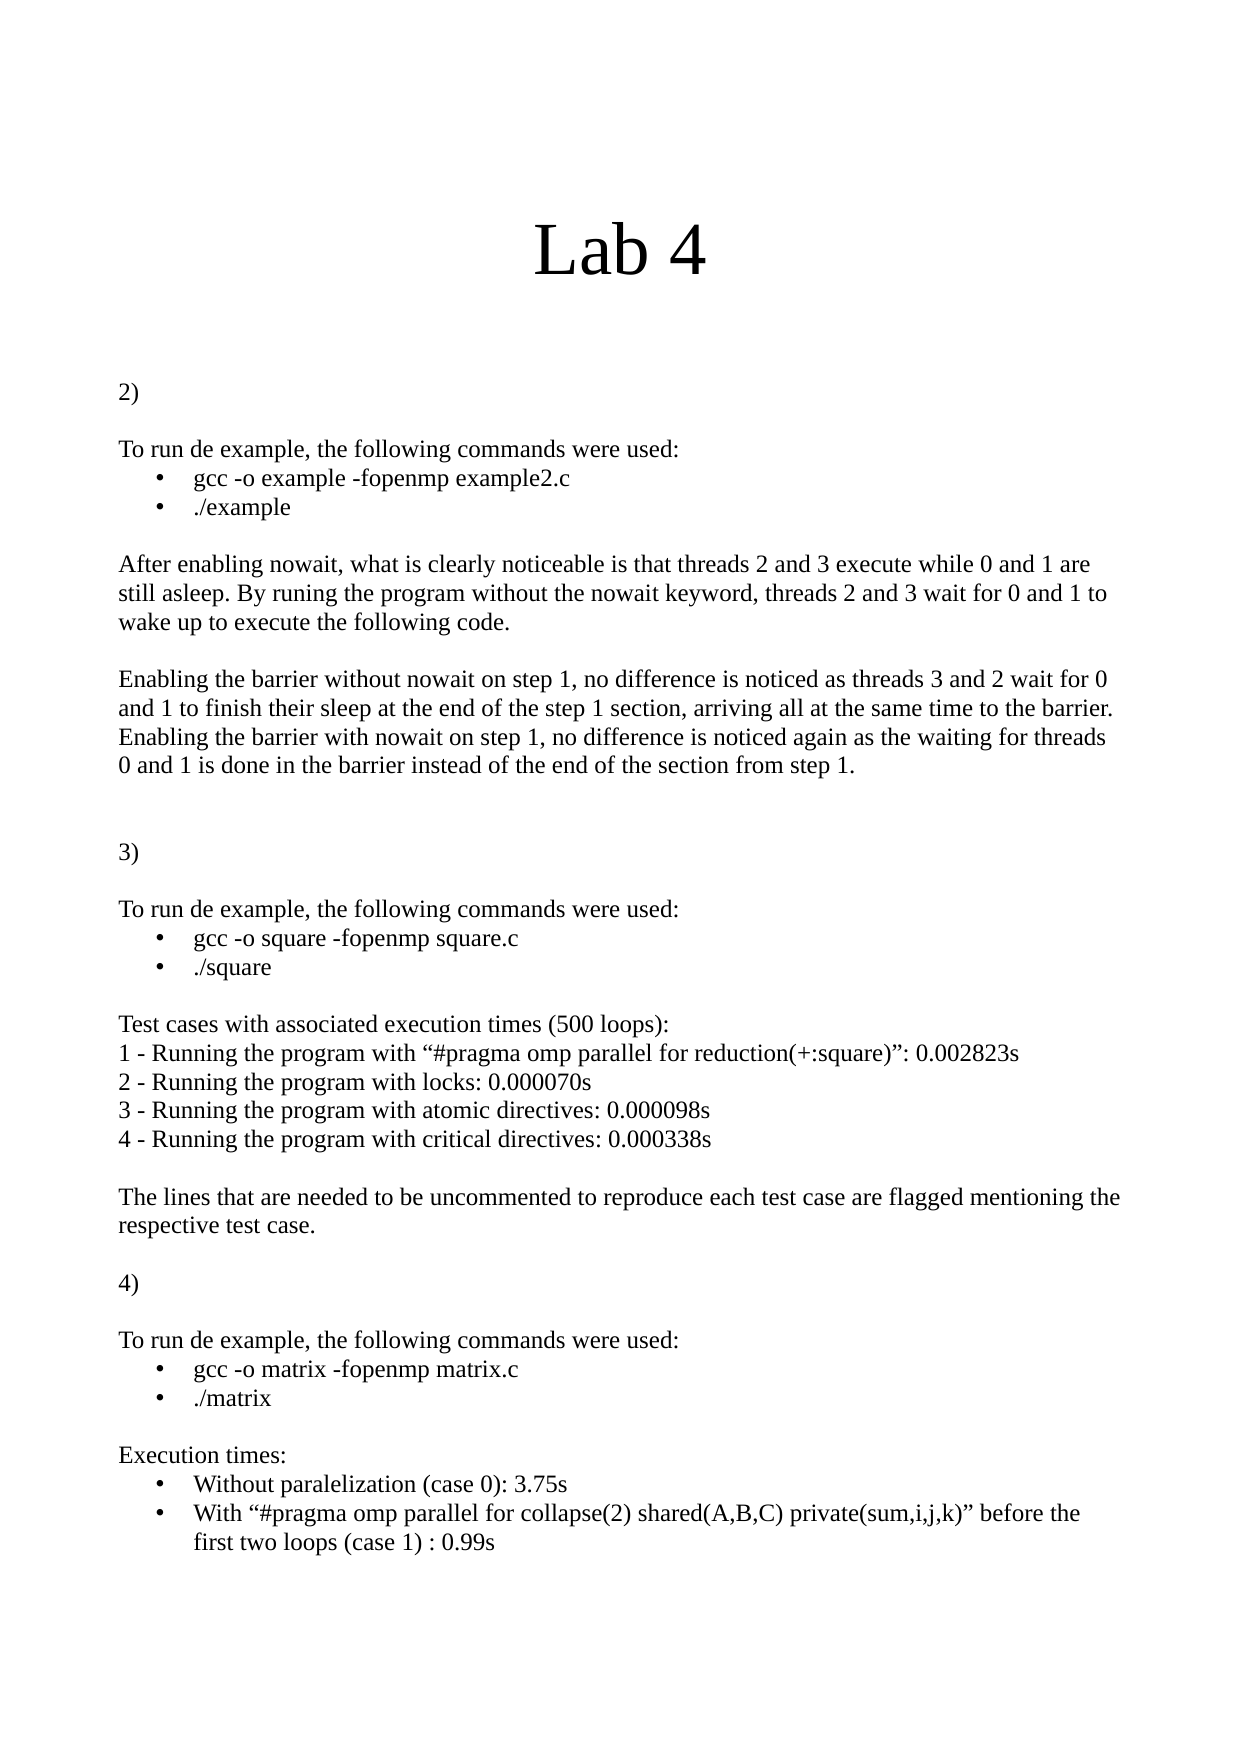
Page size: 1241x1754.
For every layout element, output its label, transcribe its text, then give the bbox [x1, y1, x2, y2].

text To run de example, the following commands were used: [118, 1326, 1122, 1354]
text To run de example, the following commands were used: [118, 434, 1122, 463]
text The lines that are needed to be uncommented to reproduce each test case are flagged mentioning the respective test case. [118, 1182, 1122, 1239]
list ./matrix [156, 1383, 1122, 1412]
text Lab 4 [118, 204, 1122, 291]
text 4 - Running the program with critical directives: 0.000338s [118, 1124, 1122, 1153]
text 3 - Running the program with atomic directives: 0.000098s [118, 1096, 1122, 1124]
text 3) [118, 837, 1122, 866]
list gcc -o matrix -fopenmp matrix.c [156, 1354, 1122, 1383]
text Execution times: [118, 1441, 1122, 1469]
text 4) [118, 1268, 1122, 1297]
text 1 - Running the program with “#pragma omp parallel for reduction(+:square)”: 0.002823s [118, 1038, 1122, 1067]
text Enabling the barrier with nowait on step 1, no difference is noticed again as the waiting for threads 0 and 1 is done in the barrier instead of the end of the section from step 1. [118, 722, 1122, 779]
list gcc -o example -fopenmp example2.c [156, 463, 1122, 492]
text 2) [118, 377, 1122, 406]
text After enabling nowait, what is clearly noticeable is that threads 2 and 3 execute while 0 and 1 are still asleep. By runing the program without the nowait keyword, threads 2 and 3 wait for 0 and 1 to wake up to execute the following code. [118, 549, 1122, 636]
text 2 - Running the program with locks: 0.000070s [118, 1067, 1122, 1096]
text Test cases with associated execution times (500 loops): [118, 1009, 1122, 1038]
list ./example [156, 492, 1122, 521]
text To run de example, the following commands were used: [118, 894, 1122, 923]
list Without paralelization (case 0): 3.75s [156, 1469, 1122, 1498]
text Enabling the barrier without nowait on step 1, no difference is noticed as threads 3 and 2 wait for 0 and 1 to finish their sleep at the end of the step 1 section, arriving all at the same time to the barrier. [118, 664, 1122, 722]
list With “#pragma omp parallel for collapse(2) shared(A,B,C) private(sum,i,j,k)” before the first two loops (case 1) : 0.99s [156, 1498, 1122, 1556]
list ./square [156, 952, 1122, 981]
list gcc -o square -fopenmp square.c [156, 923, 1122, 952]
